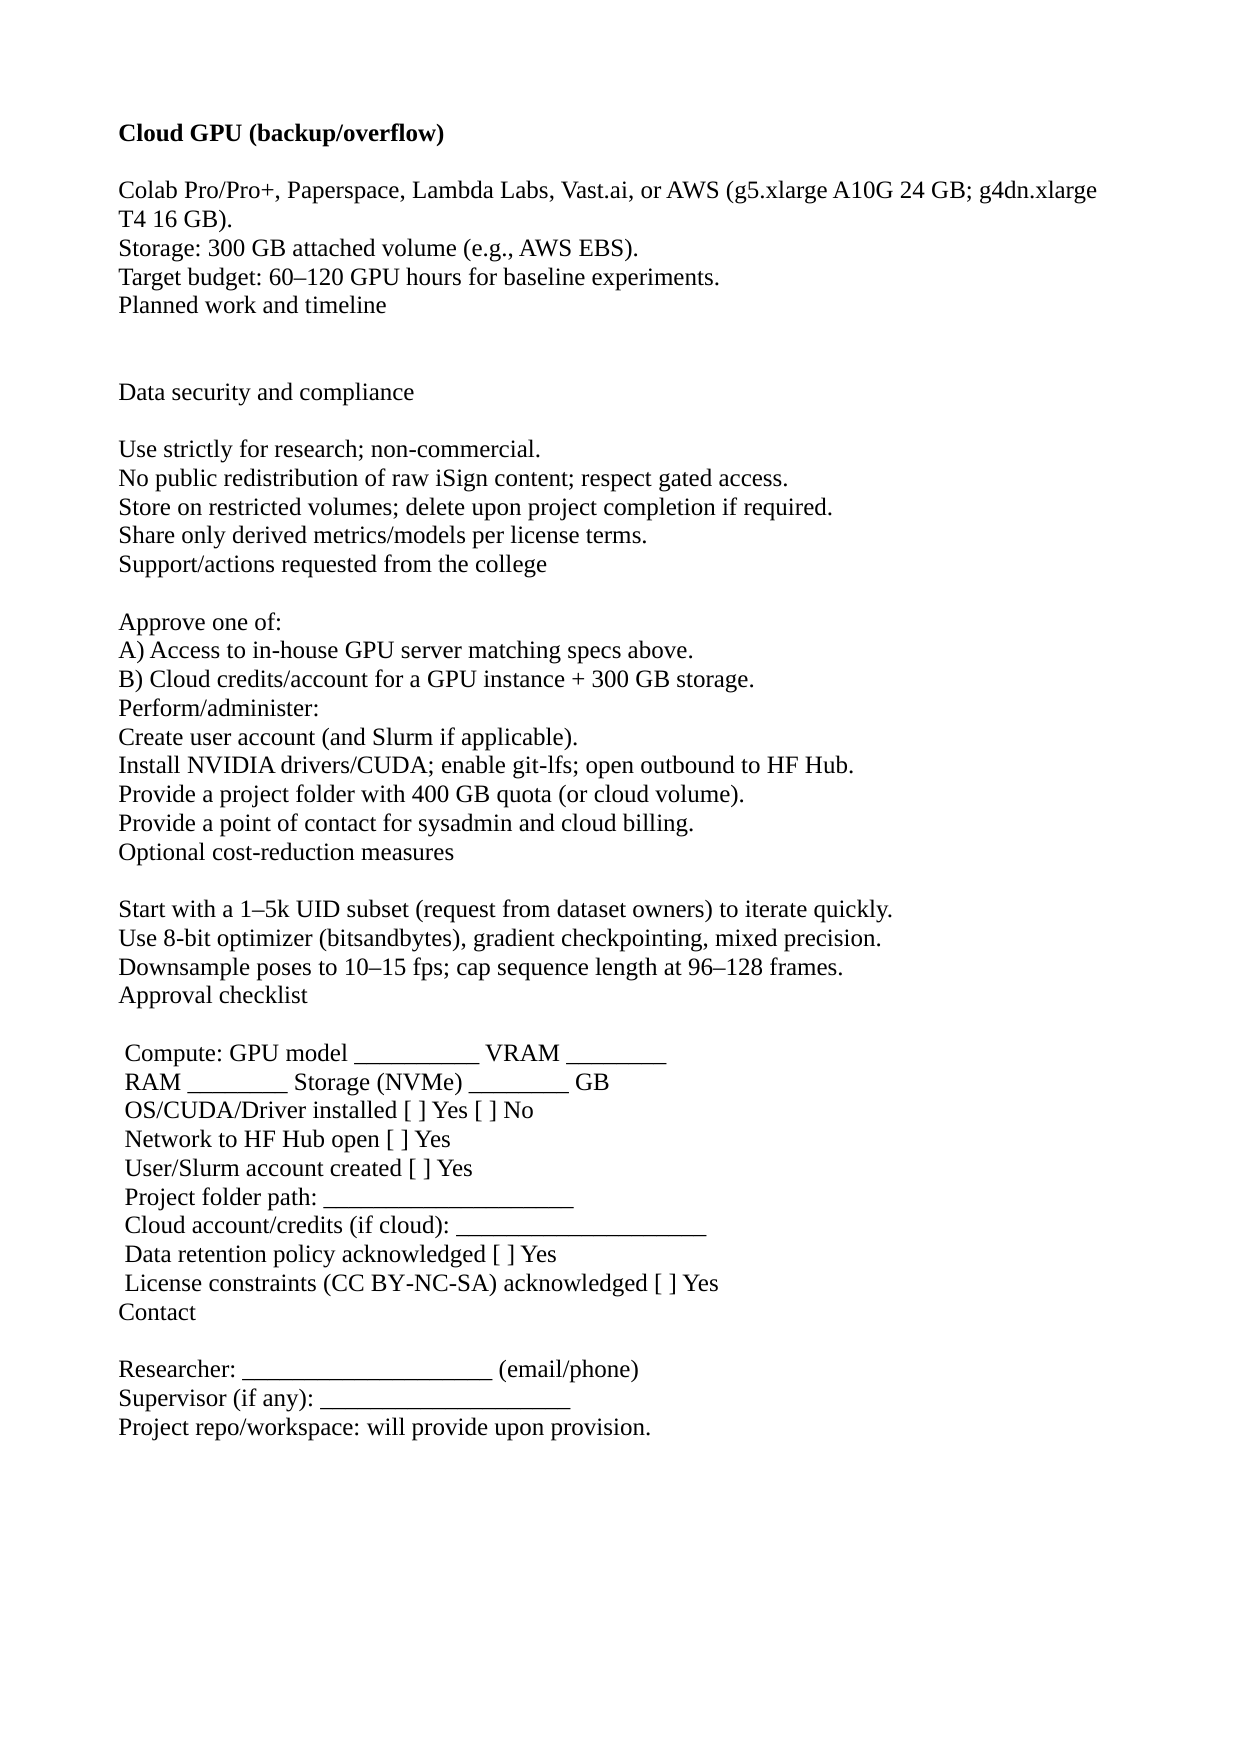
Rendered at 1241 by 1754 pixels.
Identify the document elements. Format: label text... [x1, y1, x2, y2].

text Create user account (and Slurm if applicable). [118, 722, 1122, 751]
text Provide a project folder with 400 GB quota (or cloud volume). [118, 779, 1122, 808]
text A) Access to in‑house GPU server matching specs above. [118, 636, 1122, 664]
text Use 8‑bit optimizer (bitsandbytes), gradient checkpointing, mixed precision. [118, 923, 1122, 952]
text Target budget: 60–120 GPU hours for baseline experiments. [118, 262, 1122, 291]
text Cloud account/credits (if cloud): ____________________ [118, 1211, 1122, 1239]
text Share only derived metrics/models per license terms. [118, 521, 1122, 549]
text Approve one of: [118, 607, 1122, 636]
text Support/actions requested from the college [118, 549, 1122, 578]
text RAM ________ Storage (NVMe) ________ GB [118, 1067, 1122, 1096]
text Network to HF Hub open [ ] Yes [118, 1124, 1122, 1153]
text Data security and compliance [118, 377, 1122, 406]
text Planned work and timeline [118, 291, 1122, 319]
text No public redistribution of raw iSign content; respect gated access. [118, 463, 1122, 492]
text Approval checklist [118, 981, 1122, 1009]
text Optional cost‑reduction measures [118, 837, 1122, 866]
text Compute: GPU model __________ VRAM ________ [118, 1038, 1122, 1067]
text Downsample poses to 10–15 fps; cap sequence length at 96–128 frames. [118, 952, 1122, 981]
text Supervisor (if any): ____________________ [118, 1383, 1122, 1412]
text Project folder path: ____________________ [118, 1182, 1122, 1211]
text Store on restricted volumes; delete upon project completion if required. [118, 492, 1122, 521]
text B) Cloud credits/account for a GPU instance + 300 GB storage. [118, 664, 1122, 693]
text Colab Pro/Pro+, Paperspace, Lambda Labs, Vast.ai, or AWS (g5.xlarge A10G 24 GB; g4dn.xlarge T4 16 GB). [118, 176, 1122, 233]
text Provide a point of contact for sysadmin and cloud billing. [118, 808, 1122, 837]
text License constraints (CC BY‑NC‑SA) acknowledged [ ] Yes [118, 1268, 1122, 1297]
text OS/CUDA/Driver installed [ ] Yes [ ] No [118, 1096, 1122, 1124]
text Storage: 300 GB attached volume (e.g., AWS EBS). [118, 233, 1122, 262]
text Project repo/workspace: will provide upon provision. [118, 1412, 1122, 1441]
text User/Slurm account created [ ] Yes [118, 1153, 1122, 1182]
text Use strictly for research; non‑commercial. [118, 434, 1122, 463]
text Researcher: ____________________ (email/phone) [118, 1354, 1122, 1383]
text Data retention policy acknowledged [ ] Yes [118, 1239, 1122, 1268]
text Start with a 1–5k UID subset (request from dataset owners) to iterate quickly. [118, 894, 1122, 923]
text Contact [118, 1297, 1122, 1326]
text Cloud GPU (backup/overflow) [118, 118, 1122, 147]
text Perform/administer: [118, 693, 1122, 722]
text Install NVIDIA drivers/CUDA; enable git‑lfs; open outbound to HF Hub. [118, 751, 1122, 779]
